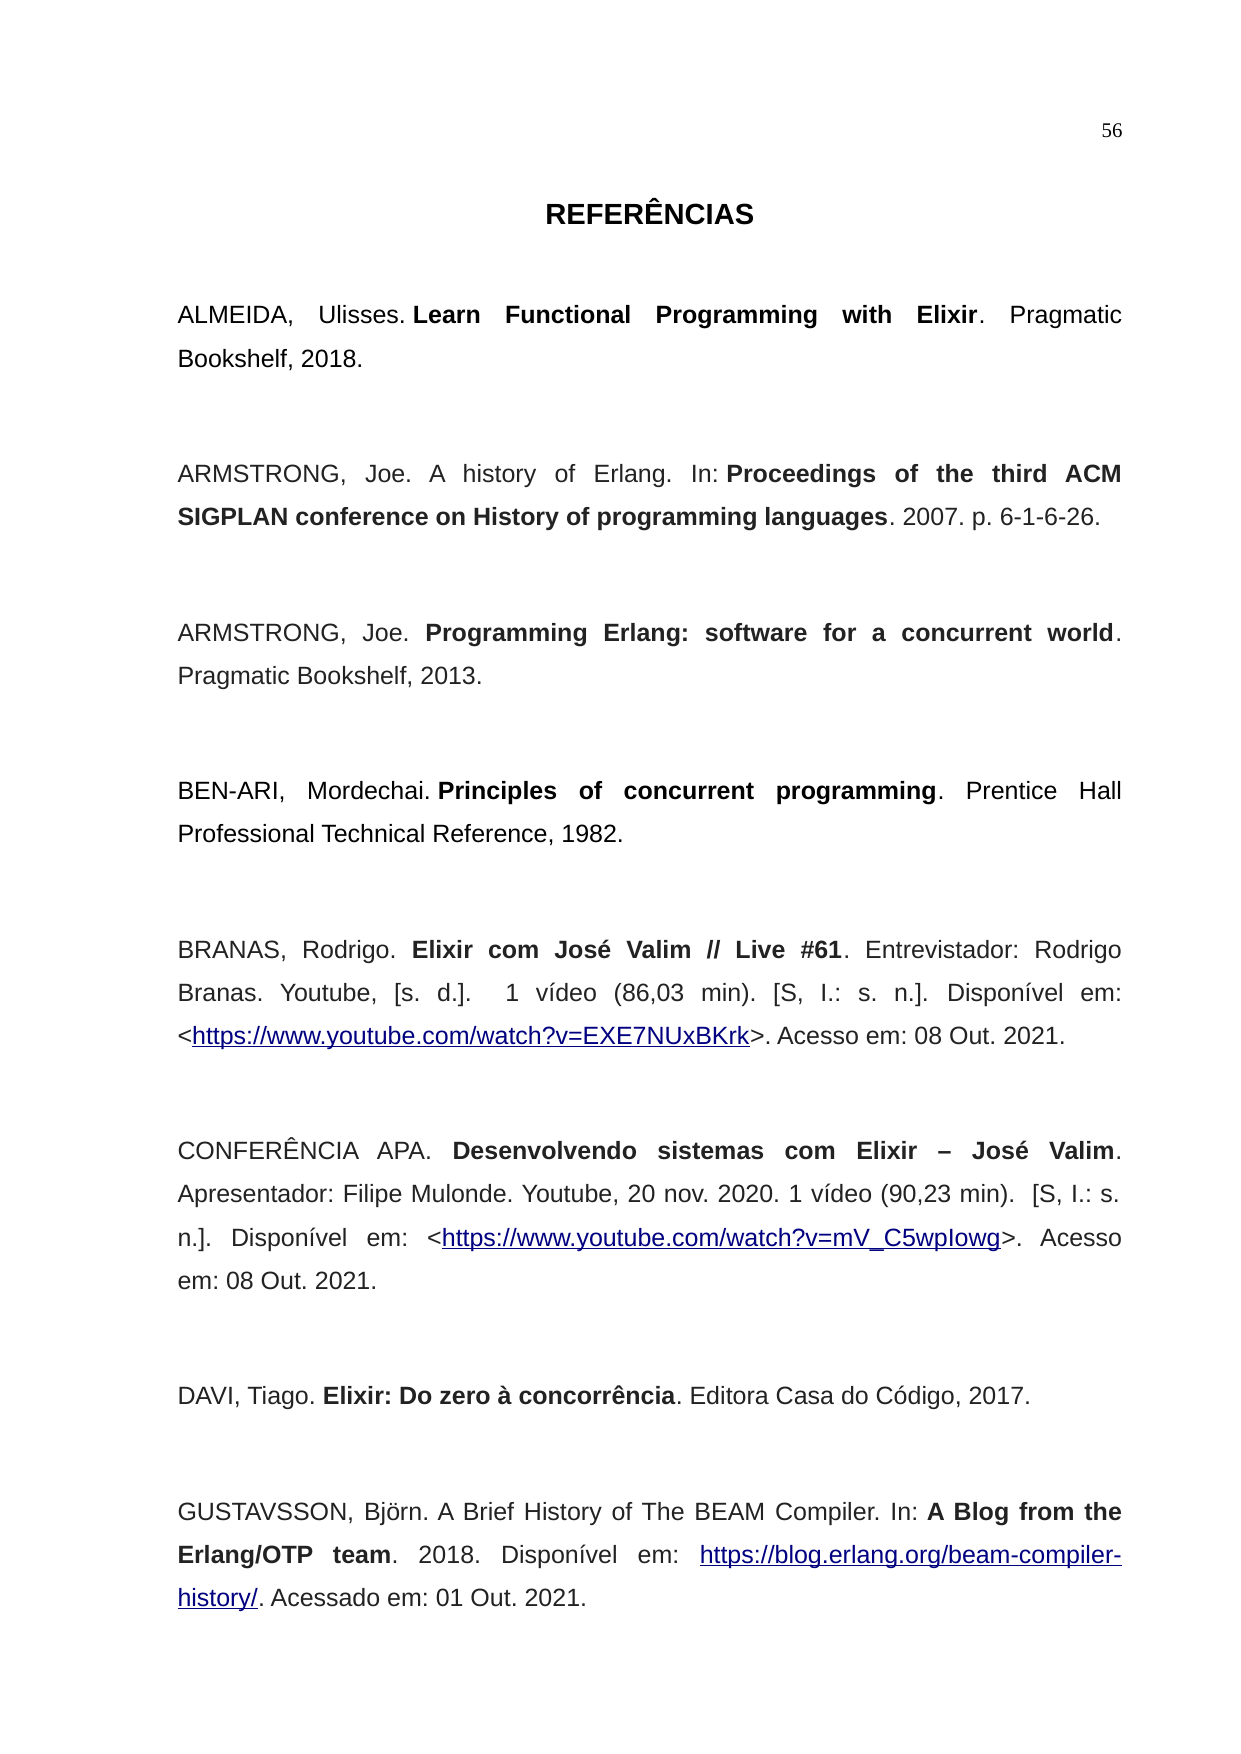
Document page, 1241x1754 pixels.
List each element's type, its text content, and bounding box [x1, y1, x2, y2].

text ARMSTRONG, Joe. Programming Erlang: software for a concurrent world. Pragmatic Bookshelf, 2013. [177, 617, 1122, 689]
subtitle Referências [177, 197, 1122, 230]
text CONFERÊNCIA APA. Desenvolvendo sistemas com Elixir – José Valim. Apresentador: Filipe Mulonde. Youtube, 20 nov. 2020. 1 vídeo (90,23 min). [S, I.: s. n.]. Disponível em: <https://www.youtube.com/watch?v=mV_C5wpIowg>. Acesso em: 08 Out. 2021. [177, 1136, 1122, 1294]
text DAVI, Tiago. Elixir: Do zero à concorrência. Editora Casa do Código, 2017. [177, 1381, 1122, 1410]
text BEN-ARI, Mordechai. Principles of concurrent programming. Prentice Hall Professional Technical Reference, 1982. [177, 776, 1122, 848]
text GUSTAVSSON, Björn. A Brief History of The BEAM Compiler. In: A Blog from the Erlang/OTP team. 2018. Disponível em: https://blog.erlang.org/beam-compiler-history/. Acessado em: 01 Out. 2021. [177, 1496, 1122, 1611]
text ARMSTRONG, Joe. A history of Erlang. In: Proceedings of the third ACM SIGPLAN conference on History of programming languages. 2007. p. 6-1-6-26. [177, 459, 1122, 531]
text ALMEIDA, Ulisses. Learn Functional Programming with Elixir. Pragmatic Bookshelf, 2018. [177, 300, 1122, 372]
text BRANAS, Rodrigo. Elixir com José Valim // Live #61. Entrevistador: Rodrigo Branas. Youtube, [s. d.]. 1 vídeo (86,03 min). [S, I.: s. n.]. Disponível em: <https://www.youtube.com/watch?v=EXE7NUxBKrk>. Acesso em: 08 Out. 2021. [177, 934, 1122, 1049]
